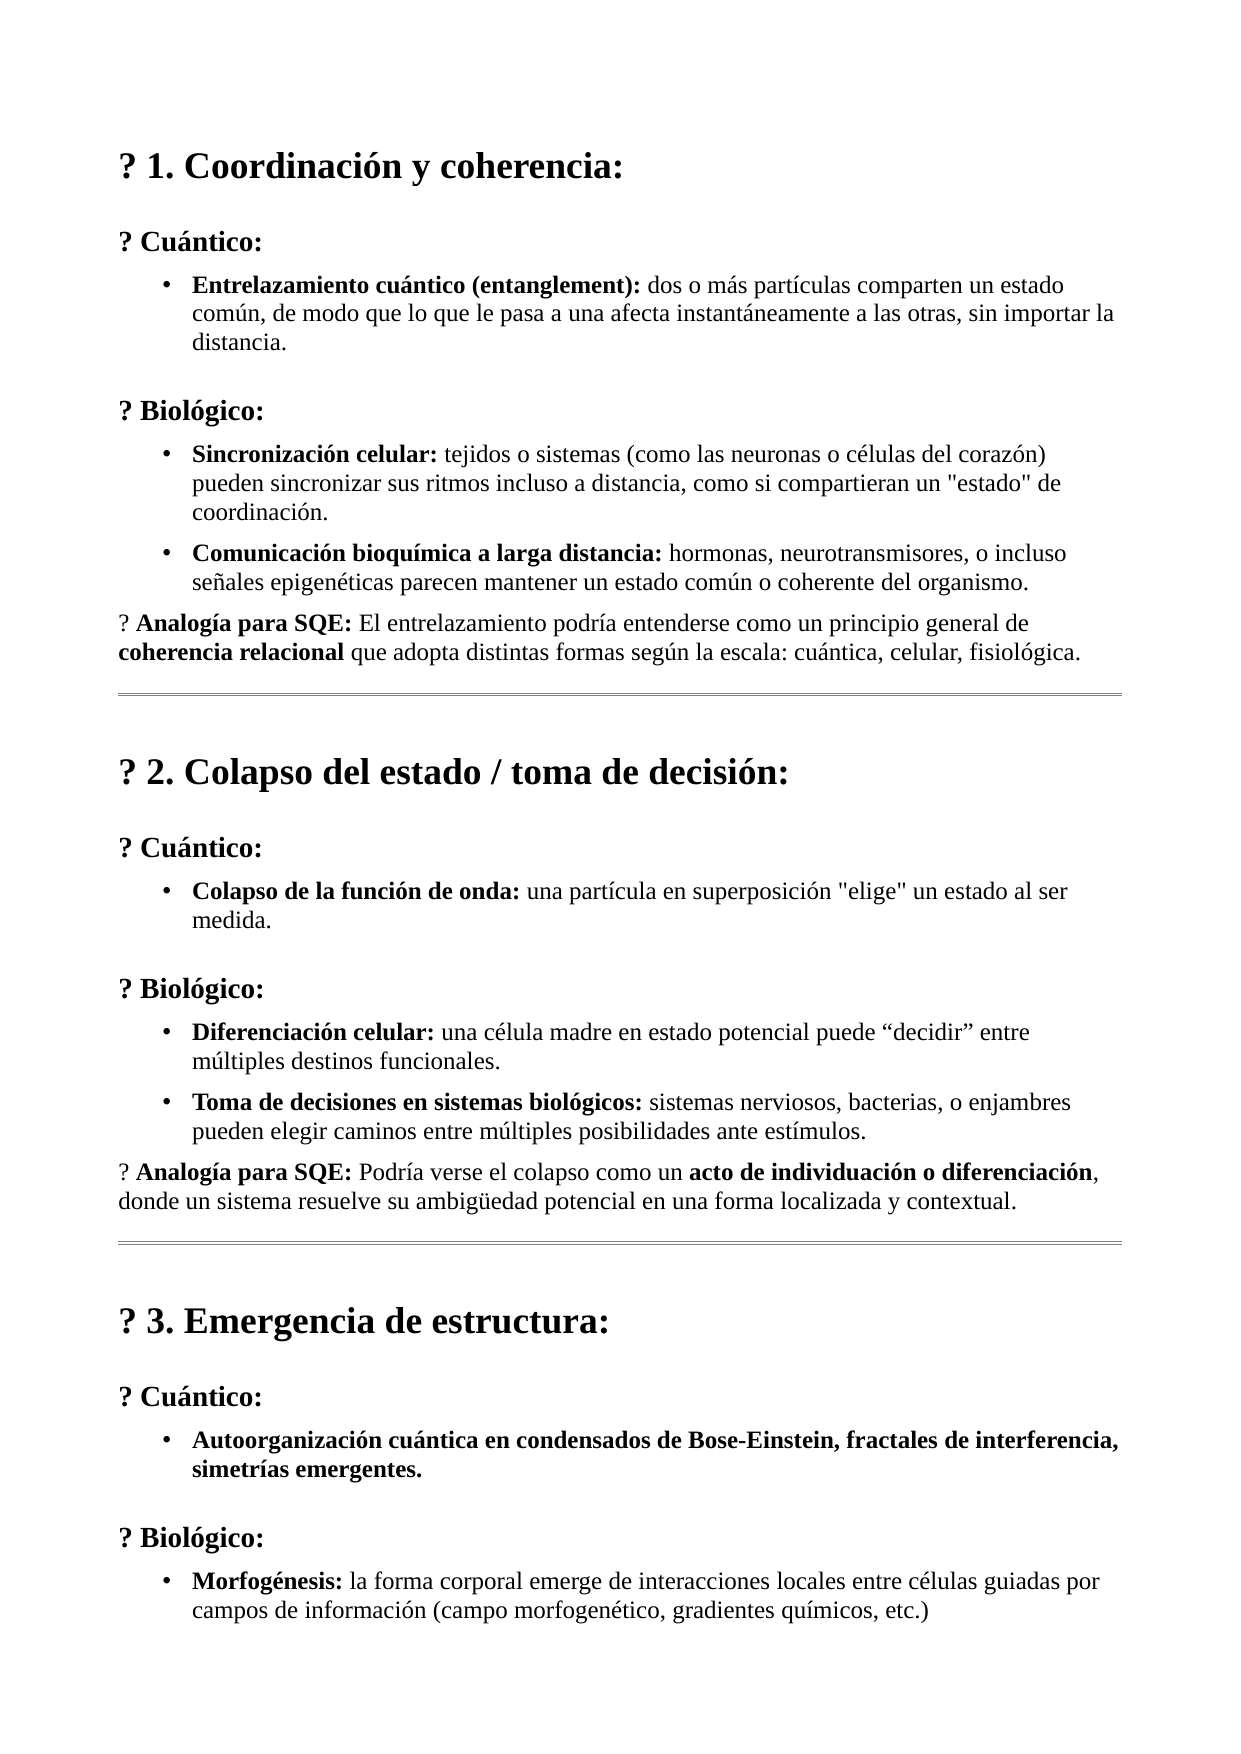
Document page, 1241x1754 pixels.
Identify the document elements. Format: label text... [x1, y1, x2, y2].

list Toma de decisiones en sistemas biológicos: sistemas nerviosos, bacterias, o enjambres pueden elegir caminos entre múltiples posibilidades ante estímulos. [162, 1087, 1122, 1145]
text ? Analogía para SQE: Podría verse el colapso como un acto de individuación o diferenciación, donde un sistema resuelve su ambigüedad potencial en una forma localizada y contextual. [118, 1157, 1122, 1215]
subtitle ? Cuántico: [118, 1379, 1122, 1412]
list Morfogénesis: la forma corporal emerge de interacciones locales entre células guiadas por campos de información (campo morfogenético, gradientes químicos, etc.) [162, 1566, 1122, 1623]
subtitle ? Biológico: [118, 393, 1122, 427]
list Sincronización celular: tejidos o sistemas (como las neuronas o células del corazón) pueden sincronizar sus ritmos incluso a distancia, como si compartieran un "estado" de coordinación. [162, 439, 1122, 526]
subtitle ? Cuántico: [118, 830, 1122, 864]
subtitle ? Cuántico: [118, 224, 1122, 257]
subtitle ? 2. Colapso del estado / toma de decisión: [118, 749, 1122, 793]
list Entrelazamiento cuántico (entanglement): dos o más partículas comparten un estado común, de modo que lo que le pasa a una afecta instantáneamente a las otras, sin importar la distancia. [162, 270, 1122, 356]
list Colapso de la función de onda: una partícula en superposición "elige" un estado al ser medida. [162, 876, 1122, 934]
subtitle ? Biológico: [118, 971, 1122, 1005]
list Comunicación bioquímica a larga distancia: hormonas, neurotransmisores, o incluso señales epigenéticas parecen mantener un estado común o coherente del organismo. [162, 538, 1122, 596]
subtitle ? Biológico: [118, 1520, 1122, 1553]
list Diferenciación celular: una célula madre en estado potencial puede “decidir” entre múltiples destinos funcionales. [162, 1017, 1122, 1075]
text ? Analogía para SQE: El entrelazamiento podría entenderse como un principio general de coherencia relacional que adopta distintas formas según la escala: cuántica, celular, fisiológica. [118, 608, 1122, 666]
subtitle ? 3. Emergencia de estructura: [118, 1298, 1122, 1341]
subtitle ? 1. Coordinación y coherencia: [118, 143, 1122, 186]
list Autoorganización cuántica en condensados de Bose-Einstein, fractales de interferencia, simetrías emergentes. [162, 1425, 1122, 1482]
